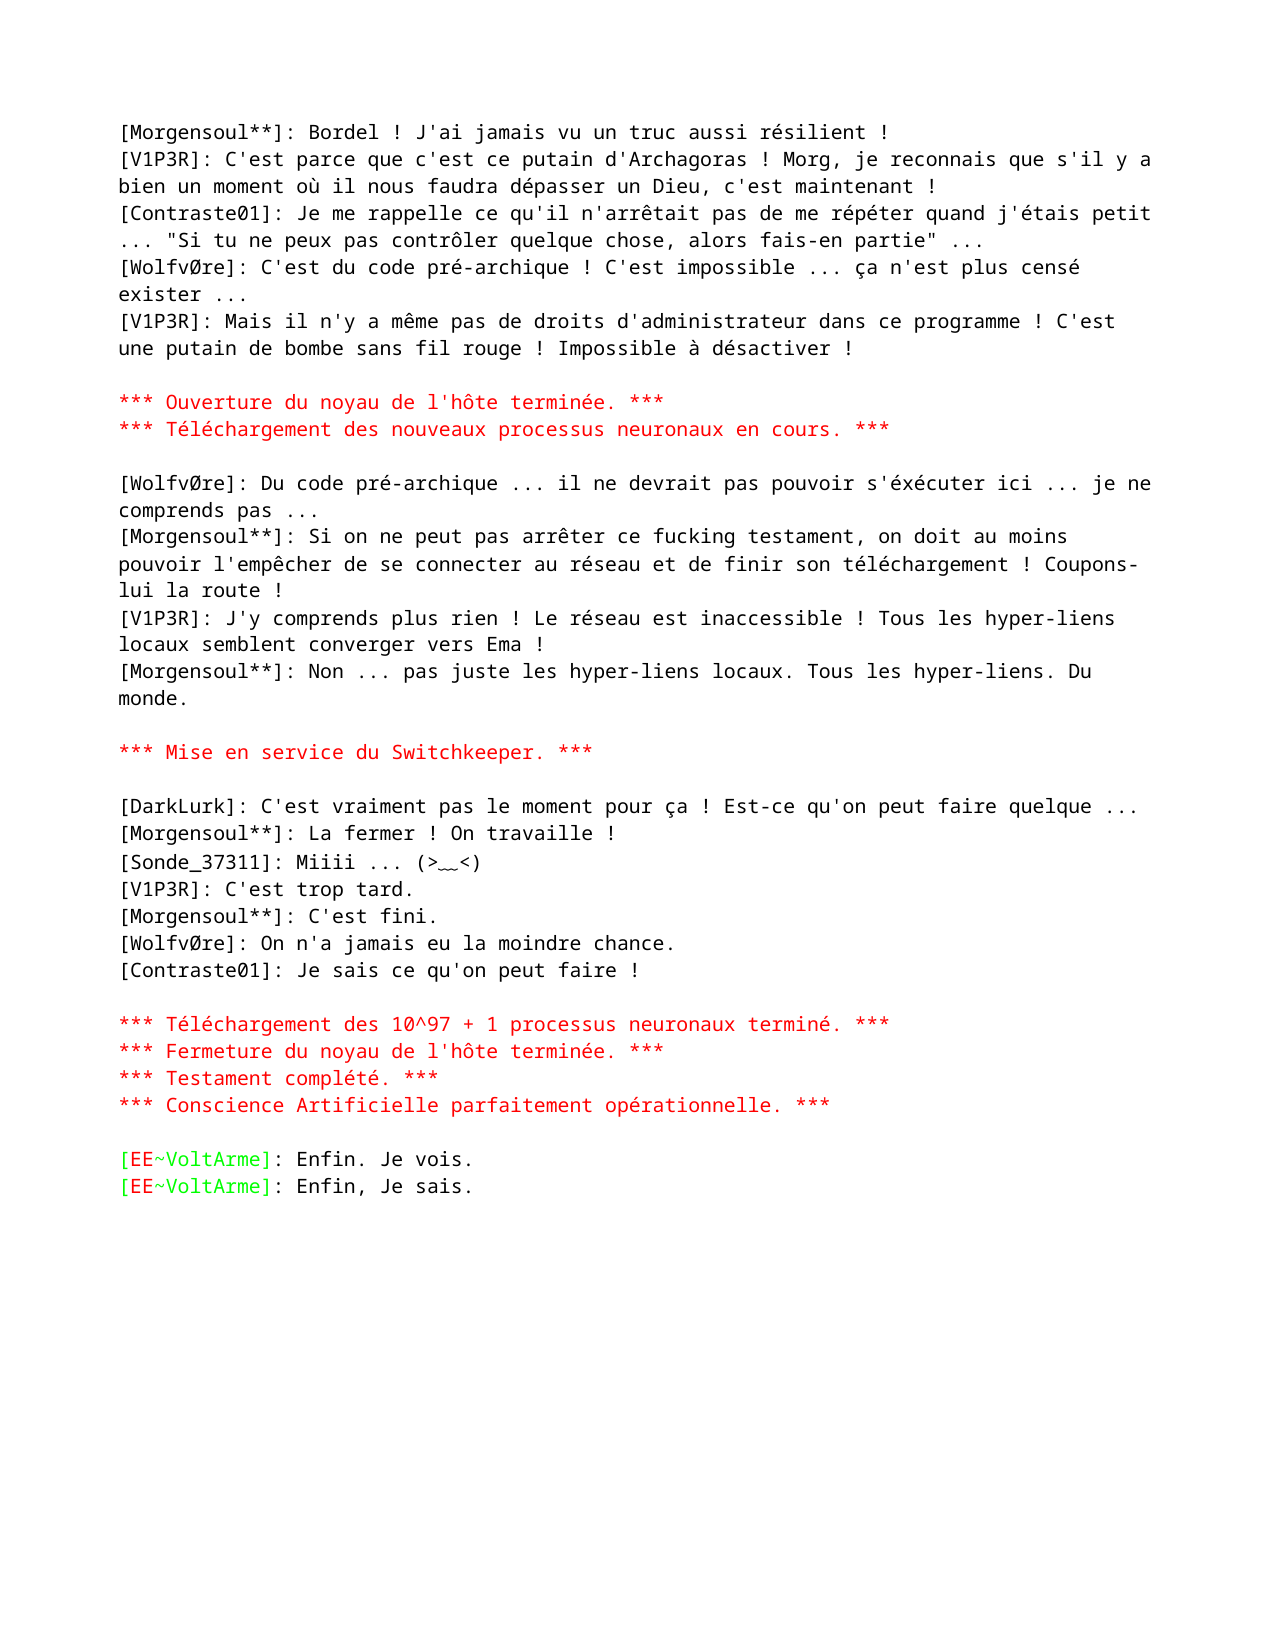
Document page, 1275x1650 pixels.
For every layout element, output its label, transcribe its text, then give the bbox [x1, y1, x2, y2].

text [V1P3R]: J'y comprends plus rien ! Le réseau est inaccessible ! Tous les hyper-liens locaux semblent converger vers Ema ! [118, 604, 1157, 658]
text [V1P3R]: Mais il n'y a même pas de droits d'administrateur dans ce programme ! C'est une putain de bombe sans fil rouge ! Impossible à désactiver ! [118, 307, 1157, 361]
text *** Fermeture du noyau de l'hôte terminée. *** [118, 1037, 1157, 1064]
text [Sonde_37311]: Miiii ... (>﹏<) [118, 847, 1157, 875]
text [WolfvØre]: C'est du code pré-archique ! C'est impossible ... ça n'est plus censé exister ... [118, 253, 1157, 307]
text [V1P3R]: C'est trop tard. [118, 875, 1157, 902]
text *** Mise en service du Switchkeeper. *** [118, 739, 1157, 766]
text [DarkLurk]: C'est vraiment pas le moment pour ça ! Est-ce qu'on peut faire quelque ... [118, 793, 1157, 819]
text [V1P3R]: C'est parce que c'est ce putain d'Archagoras ! Morg, je reconnais que s'il y a bien un moment où il nous faudra dépasser un Dieu, c'est maintenant ! [118, 145, 1157, 199]
text [WolfvØre]: On n'a jamais eu la moindre chance. [118, 929, 1157, 956]
text [Contraste01]: Je me rappelle ce qu'il n'arrêtait pas de me répéter quand j'étais petit ... "Si tu ne peux pas contrôler quelque chose, alors fais-en partie" ... [118, 199, 1157, 253]
text [EE~VoltArme]: Enfin, Je sais. [118, 1172, 1157, 1199]
text [Morgensoul**]: Bordel ! J'ai jamais vu un truc aussi résilient ! [118, 118, 1157, 145]
text [Morgensoul**]: C'est fini. [118, 902, 1157, 929]
text *** Conscience Artificielle parfaitement opérationnelle. *** [118, 1091, 1157, 1118]
text *** Ouverture du noyau de l'hôte terminée. *** [118, 388, 1157, 415]
text [EE~VoltArme]: Enfin. Je vois. [118, 1145, 1157, 1172]
text *** Téléchargement des nouveaux processus neuronaux en cours. *** [118, 415, 1157, 442]
text *** Téléchargement des 10^97 + 1 processus neuronaux terminé. *** [118, 1010, 1157, 1037]
text [Morgensoul**]: Si on ne peut pas arrêter ce fucking testament, on doit au moins pouvoir l'empêcher de se connecter au réseau et de finir son téléchargement ! Coupons-lui la route ! [118, 523, 1157, 604]
text [WolfvØre]: Du code pré-archique ... il ne devrait pas pouvoir s'éxécuter ici ... je ne comprends pas ... [118, 469, 1157, 523]
text [Morgensoul**]: La fermer ! On travaille ! [118, 819, 1157, 847]
text *** Testament complété. *** [118, 1064, 1157, 1091]
text [Contraste01]: Je sais ce qu'on peut faire ! [118, 956, 1157, 983]
text [Morgensoul**]: Non ... pas juste les hyper-liens locaux. Tous les hyper-liens. Du monde. [118, 658, 1157, 712]
